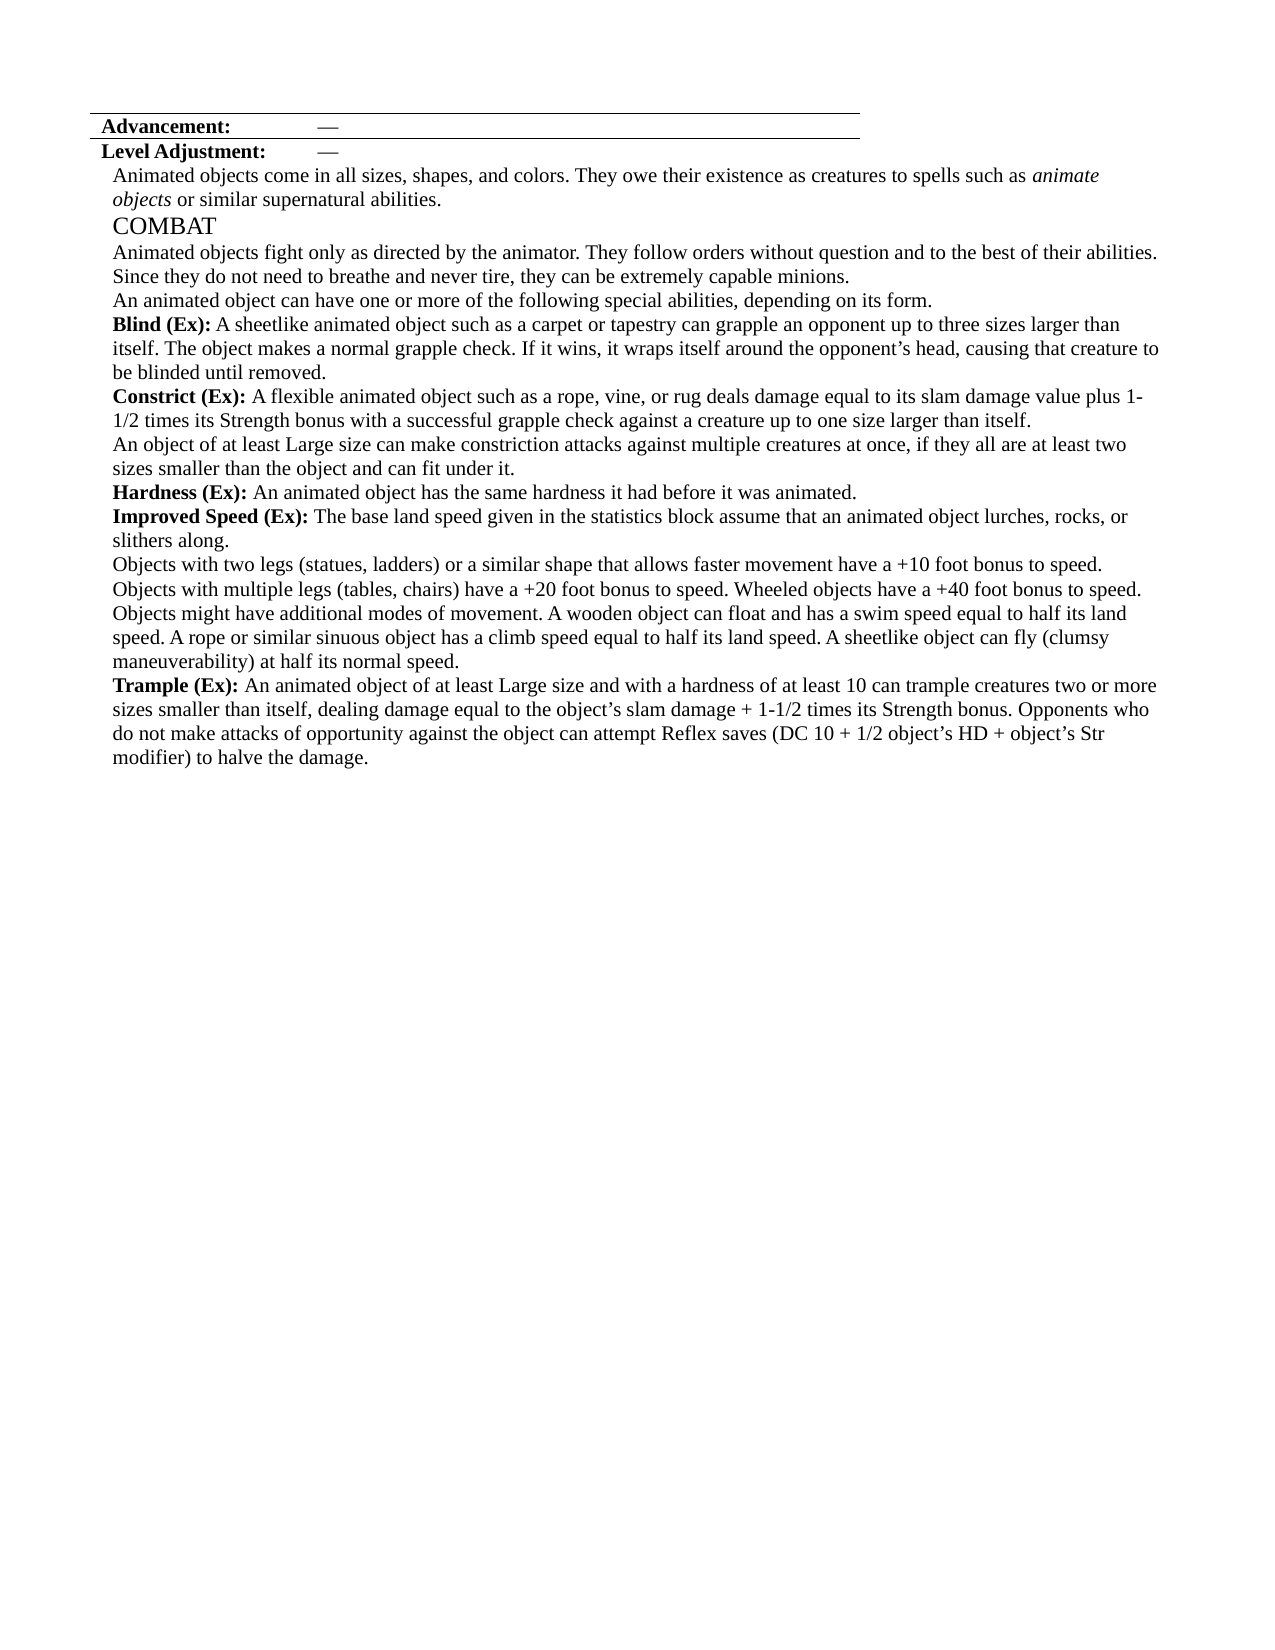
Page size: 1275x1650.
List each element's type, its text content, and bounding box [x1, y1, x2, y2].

table_cell — [306, 114, 860, 138]
text COMBAT [112, 211, 1162, 239]
text Constrict (Ex): A flexible animated object such as a rope, vine, or rug deals damage equal to its slam damage value plus 1- 1/2 times its Strength bonus with a successful grapple check against a creature up to one size larger than itself. [112, 384, 1162, 432]
table_cell — [306, 139, 860, 163]
text An animated object can have one or more of the following special abilities, depending on its form. [112, 288, 1162, 312]
table_cell Level Adjustment: [90, 139, 306, 163]
table_cell Advancement: [90, 114, 306, 138]
text Improved Speed (Ex): The base land speed given in the statistics block assume that an animated object lurches, rocks, or slithers along. [112, 504, 1162, 552]
text Objects might have additional modes of movement. A wooden object can float and has a swim speed equal to half its land speed. A rope or similar sinuous object has a climb speed equal to half its land speed. A sheetlike object can fly (clumsy maneuverability) at half its normal speed. [112, 601, 1162, 673]
text Objects with two legs (statues, ladders) or a similar shape that allows faster movement have a +10 foot bonus to speed. Objects with multiple legs (tables, chairs) have a +20 foot bonus to speed. Wheeled objects have a +40 foot bonus to speed. [112, 552, 1162, 601]
text An object of at least Large size can make constriction attacks against multiple creatures at once, if they all are at least two sizes smaller than the object and can fit under it. [112, 432, 1162, 480]
text Hardness (Ex): An animated object has the same hardness it had before it was animated. [112, 480, 1162, 504]
text Animated objects fight only as directed by the animator. They follow orders without question and to the best of their abilities. Since they do not need to breathe and never tire, they can be extremely capable minions. [112, 239, 1162, 288]
text Animated objects come in all sizes, shapes, and colors. They owe their existence as creatures to spells such as animate objects or similar supernatural abilities. [112, 163, 1162, 211]
text Trample (Ex): An animated object of at least Large size and with a hardness of at least 10 can trample creatures two or more sizes smaller than itself, dealing damage equal to the object’s slam damage + 1-1/2 times its Strength bonus. Opponents who do not make attacks of opportunity against the object can attempt Reflex saves (DC 10 + 1/2 object’s HD + object’s Str modifier) to halve the damage. [112, 673, 1162, 769]
text Blind (Ex): A sheetlike animated object such as a carpet or tapestry can grapple an opponent up to three sizes larger than itself. The object makes a normal grapple check. If it wins, it wraps itself around the opponent’s head, causing that creature to be blinded until removed. [112, 312, 1162, 384]
